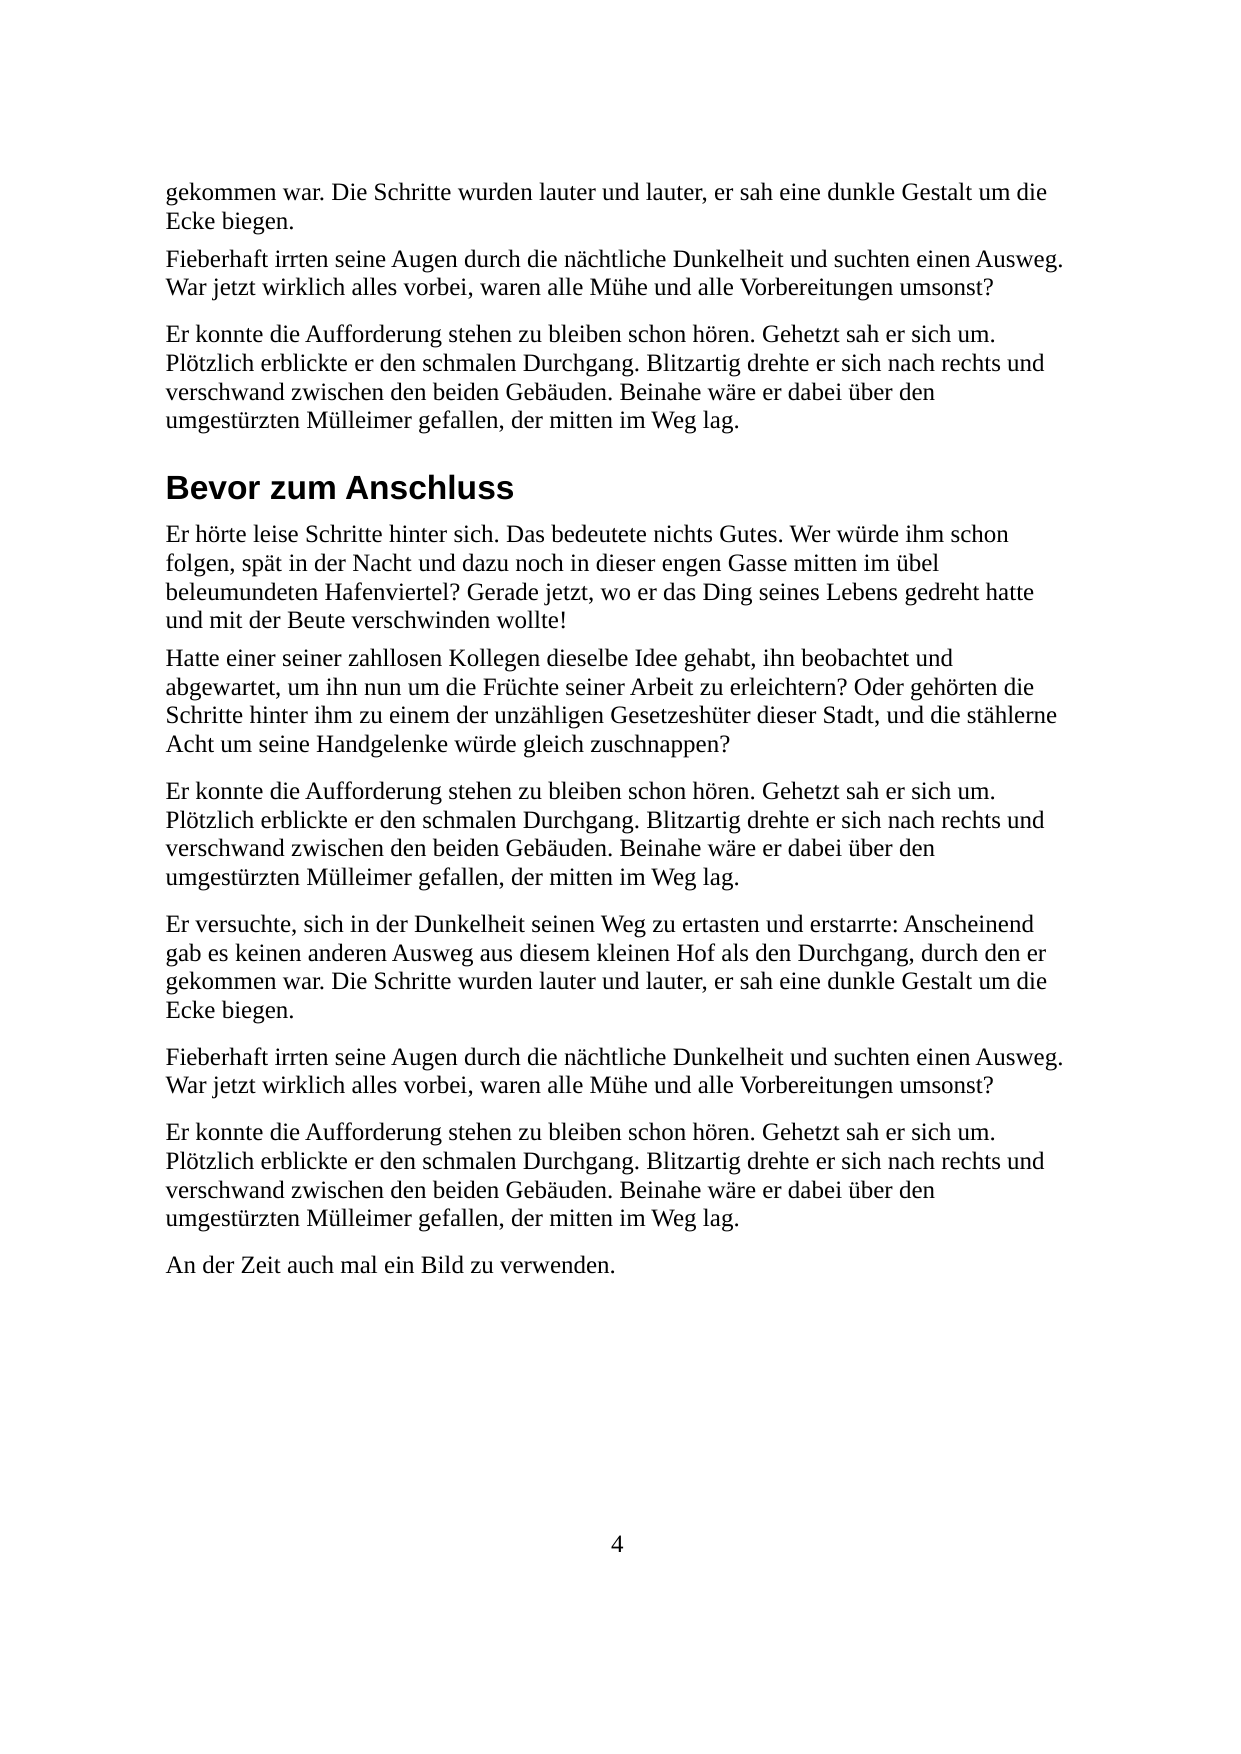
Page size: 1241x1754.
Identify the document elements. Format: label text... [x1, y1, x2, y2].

text An der Zeit auch mal ein Bild zu verwenden. [165, 1250, 1075, 1279]
text Er konnte die Aufforderung stehen zu bleiben schon hören. Gehetzt sah er sich um. Plötzlich erblickte er den schmalen Durchgang. Blitzartig drehte er sich nach rechts und verschwand zwischen den beiden Gebäuden. Beinahe wäre er dabei über den umgestürzten Mülleimer gefallen, der mitten im Weg lag. [165, 1117, 1075, 1232]
text Er konnte die Aufforderung stehen zu bleiben schon hören. Gehetzt sah er sich um. Plötzlich erblickte er den schmalen Durchgang. Blitzartig drehte er sich nach rechts und verschwand zwischen den beiden Gebäuden. Beinahe wäre er dabei über den umgestürzten Mülleimer gefallen, der mitten im Weg lag. [165, 776, 1075, 891]
subtitle Bevor zum Anschluss [165, 468, 1075, 507]
text Er hörte leise Schritte hinter sich. Das bedeutete nichts Gutes. Wer würde ihm schon folgen, spät in der Nacht und dazu noch in dieser engen Gasse mitten im übel beleumundeten Hafenviertel? Gerade jetzt, wo er das Ding seines Lebens gedreht hatte und mit der Beute verschwinden wollte! [165, 519, 1075, 634]
text Fieberhaft irrten seine Augen durch die nächtliche Dunkelheit und suchten einen Ausweg. War jetzt wirklich alles vorbei, waren alle Mühe und alle Vorbereitungen umsonst? [165, 244, 1075, 301]
text Er konnte die Aufforderung stehen zu bleiben schon hören. Gehetzt sah er sich um. Plötzlich erblickte er den schmalen Durchgang. Blitzartig drehte er sich nach rechts und verschwand zwischen den beiden Gebäuden. Beinahe wäre er dabei über den umgestürzten Mülleimer gefallen, der mitten im Weg lag. [165, 319, 1075, 434]
text gekommen war. Die Schritte wurden lauter und lauter, er sah eine dunkle Gestalt um die Ecke biegen. [165, 177, 1075, 235]
text Fieberhaft irrten seine Augen durch die nächtliche Dunkelheit und suchten einen Ausweg. War jetzt wirklich alles vorbei, waren alle Mühe und alle Vorbereitungen umsonst? [165, 1042, 1075, 1099]
text Er versuchte, sich in der Dunkelheit seinen Weg zu ertasten und erstarrte: Anscheinend gab es keinen anderen Ausweg aus diesem kleinen Hof als den Durchgang, durch den er gekommen war. Die Schritte wurden lauter und lauter, er sah eine dunkle Gestalt um die Ecke biegen. [165, 909, 1075, 1024]
text Hatte einer seiner zahllosen Kollegen dieselbe Idee gehabt, ihn beobachtet und abgewartet, um ihn nun um die Früchte seiner Arbeit zu erleichtern? Oder gehörten die Schritte hinter ihm zu einem der unzähligen Gesetzeshüter dieser Stadt, und die stählerne Acht um seine Handgelenke würde gleich zuschnappen? [165, 643, 1075, 758]
